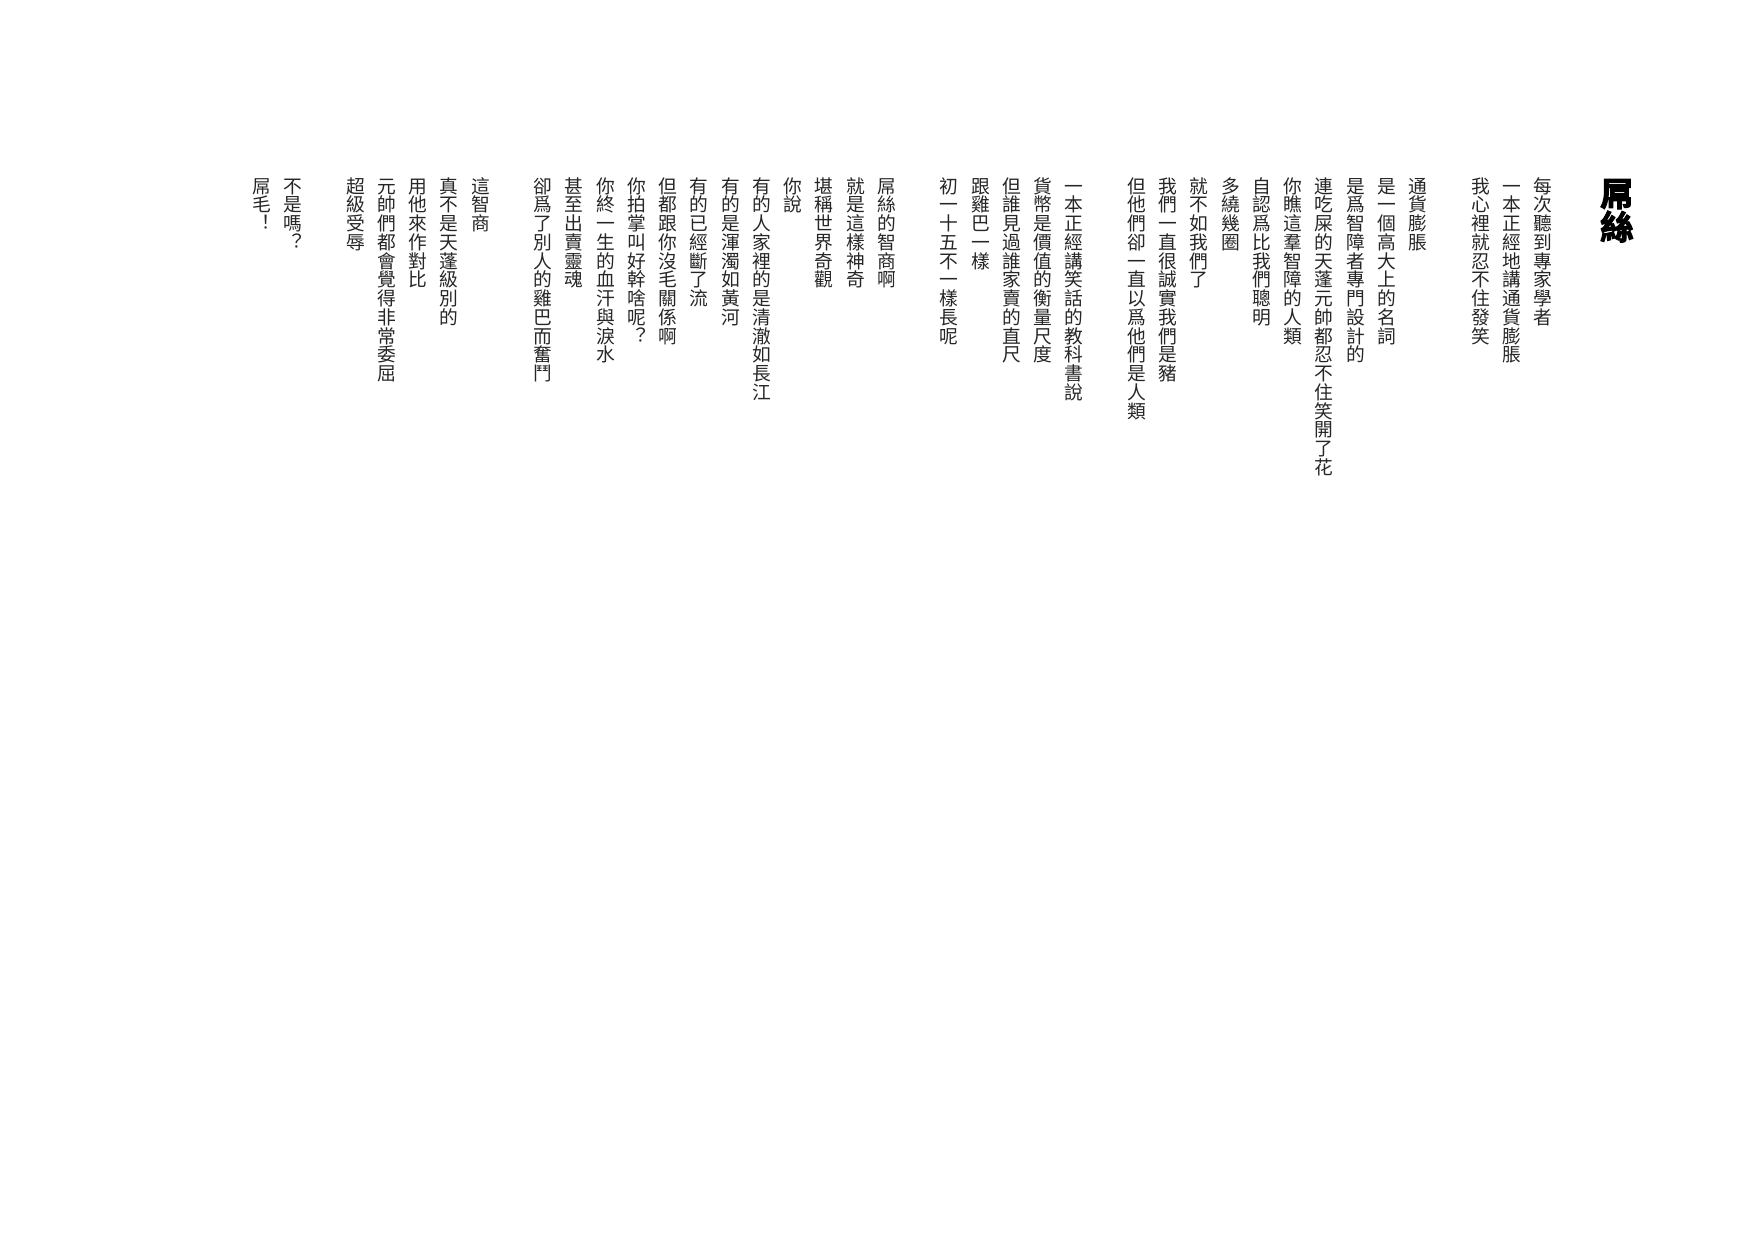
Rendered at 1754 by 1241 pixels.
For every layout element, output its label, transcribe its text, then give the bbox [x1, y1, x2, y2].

text 每次聽到專家學者 一本正經地講通貨膨脹 我心裡就忍不住發笑 通貨膨脹 是一個高大上的名詞 是爲智障者專門設計的 連吃屎的天蓬元帥都忍不住笑開了花 你瞧這羣智障的人類 自認爲比我們聰明 多繞幾圈 就不如我們了 我們一直很誠實我們是豬 但他們卻一直以爲他們是人類 一本正經講笑話的教科書說 貨幣是價值的衡量尺度 但誰見過誰家賣的直尺 跟雞巴一樣 初一十五不一樣長呢 屌絲的智商啊 就是這樣神奇 堪稱世界奇觀 你說 有的人家裡的是清澈如長江 有的是渾濁如黃河 有的已經斷了流 但都跟你沒毛關係啊 你拍掌叫好幹啥呢？ 你終一生的血汗與淚水 甚至出賣靈魂 卻爲了別人的雞巴而奮鬥 這智商 真不是天蓬級別的 用他來作對比 元帥們都會覺得非常委屈 超級受辱 不是嗎？ 屌毛！ [248, 176, 1556, 634]
text 屌絲 [1595, 176, 1635, 634]
